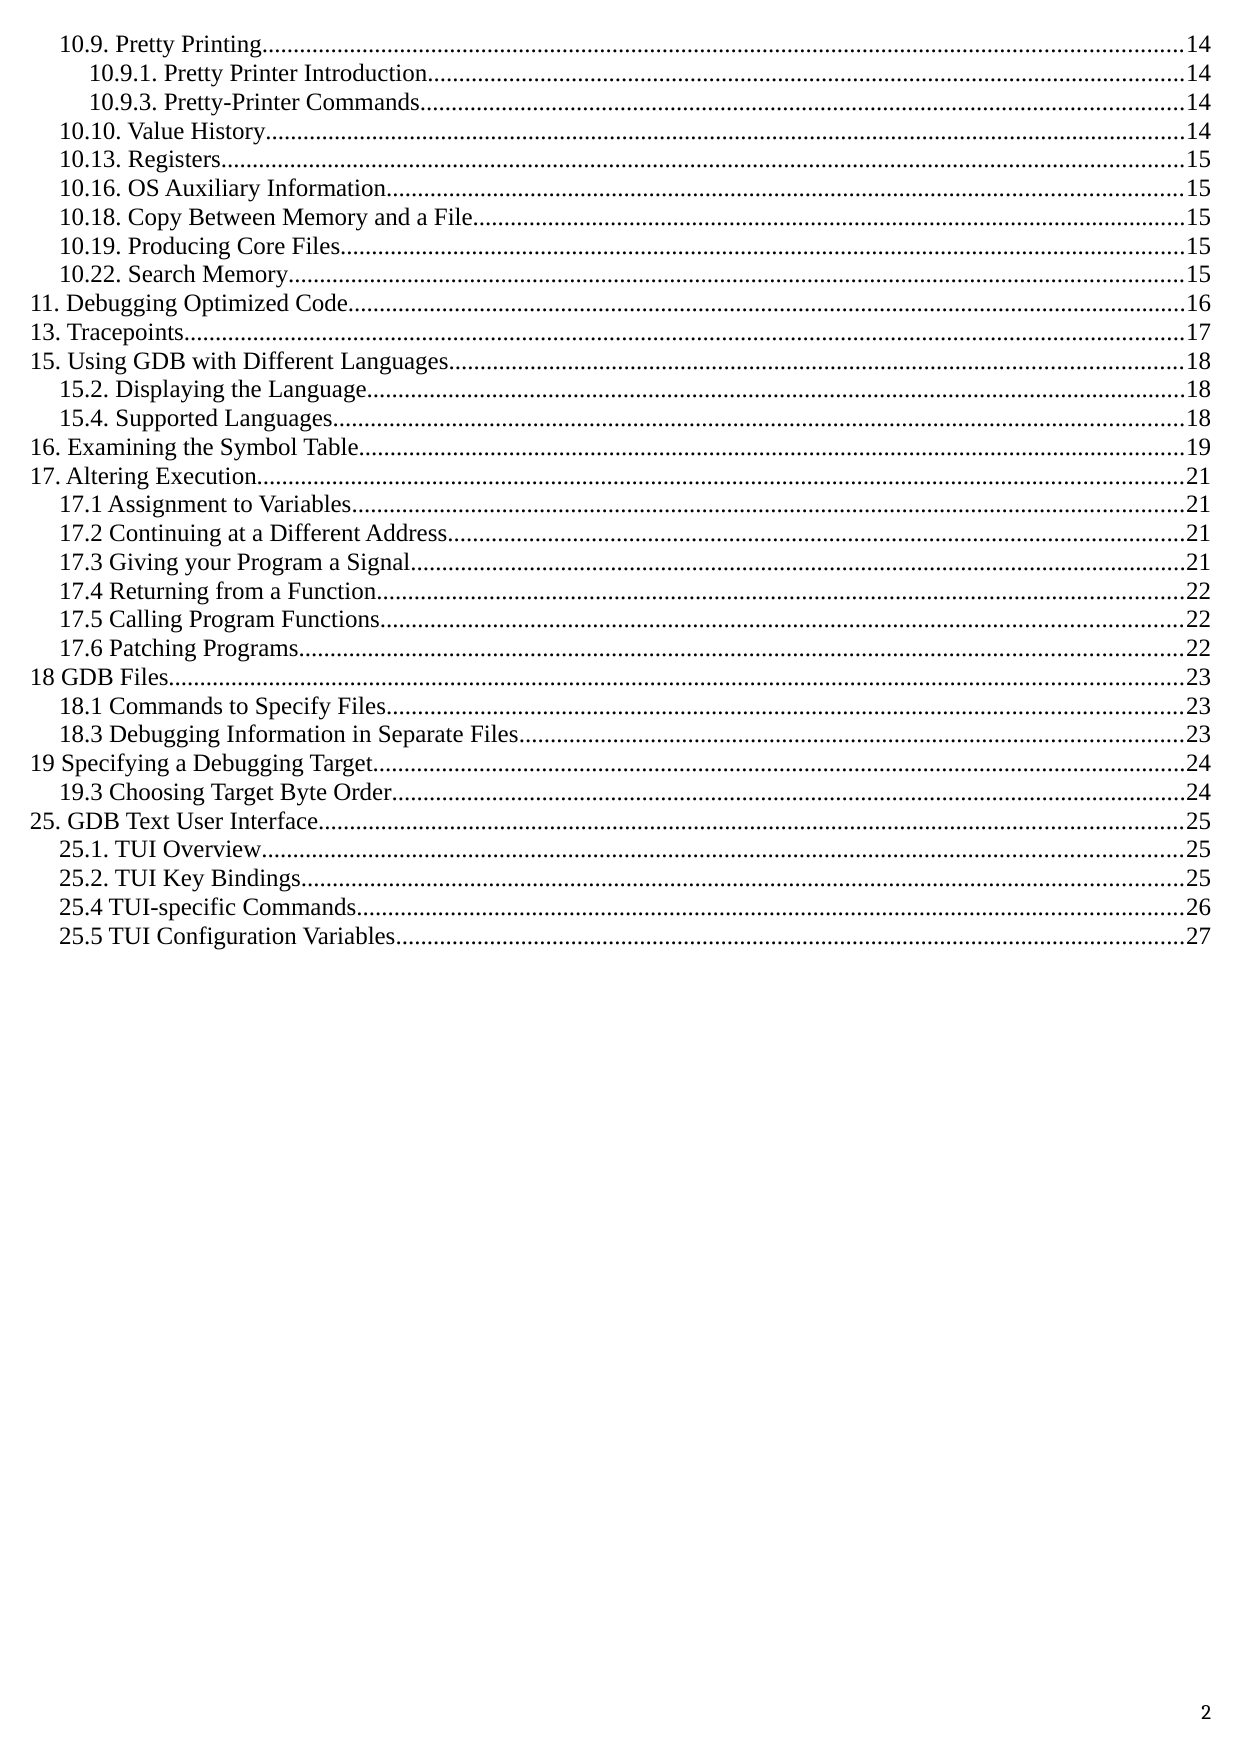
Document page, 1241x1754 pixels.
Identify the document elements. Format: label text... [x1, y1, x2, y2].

text 17.6 Patching Programs 22 [59, 633, 1211, 662]
text 10.9.1. Pretty Printer Introduction 14 [88, 58, 1211, 87]
text 18.1 Commands to Specify Files 23 [59, 691, 1211, 719]
text 10.22. Search Memory 15 [59, 259, 1211, 288]
text 13. Tracepoints 17 [29, 317, 1211, 346]
text 17.5 Calling Program Functions 22 [59, 604, 1211, 633]
text 25.1. TUI Overview 25 [59, 834, 1211, 863]
text 17.3 Giving your Program a Signal 21 [59, 547, 1211, 576]
text 10.19. Producing Core Files 15 [59, 231, 1211, 259]
text 18.3 Debugging Information in Separate Files 23 [59, 719, 1211, 748]
text 17.2 Continuing at a Different Address 21 [59, 518, 1211, 547]
text 17. Altering Execution 21 [29, 461, 1211, 489]
text 25. GDB Text User Interface 25 [29, 806, 1211, 834]
text 10.10. Value History 14 [59, 116, 1211, 144]
text 10.16. OS Auxiliary Information 15 [59, 173, 1211, 202]
text 10.18. Copy Between Memory and a File 15 [59, 202, 1211, 231]
text 11. Debugging Optimized Code 16 [29, 288, 1211, 317]
text 25.5 TUI Configuration Variables 27 [59, 921, 1211, 949]
text 19.3 Choosing Target Byte Order 24 [59, 777, 1211, 806]
text 10.9.3. Pretty-Printer Commands 14 [88, 87, 1211, 116]
text 25.4 TUI-specific Commands 26 [59, 892, 1211, 921]
text 17.4 Returning from a Function 22 [59, 576, 1211, 604]
text 15. Using GDB with Different Languages 18 [29, 346, 1211, 374]
text 17.1 Assignment to Variables 21 [59, 489, 1211, 518]
text 19 Specifying a Debugging Target 24 [29, 748, 1211, 777]
text 10.13. Registers 15 [59, 144, 1211, 173]
text 18 GDB Files 23 [29, 662, 1211, 691]
text 15.2. Displaying the Language 18 [59, 374, 1211, 403]
text 15.4. Supported Languages 18 [59, 403, 1211, 432]
text 25.2. TUI Key Bindings 25 [59, 863, 1211, 892]
text 16. Examining the Symbol Table 19 [29, 432, 1211, 461]
text 10.9. Pretty Printing 14 [59, 29, 1211, 58]
